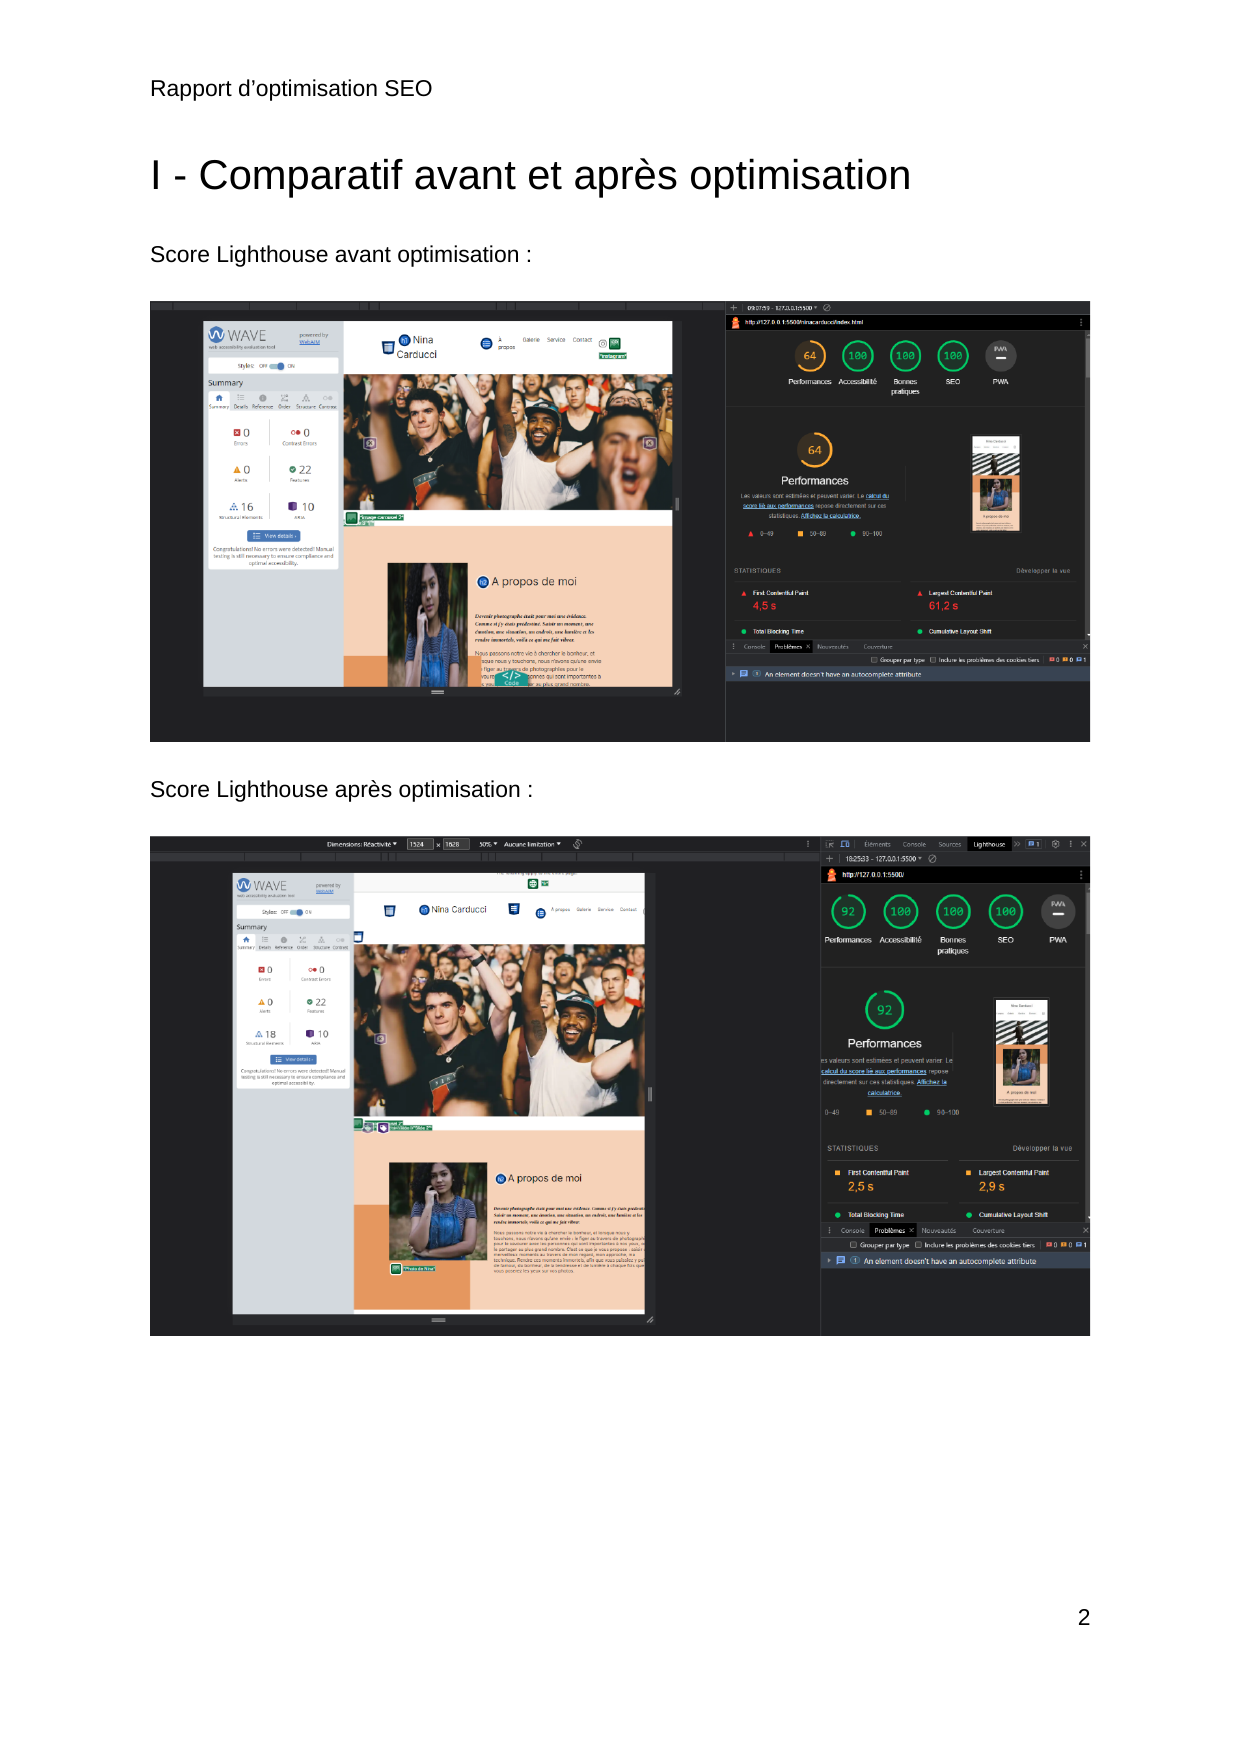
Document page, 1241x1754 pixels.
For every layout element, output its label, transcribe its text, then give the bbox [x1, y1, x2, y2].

text Score Lighthouse après optimisation : [150, 776, 1090, 802]
subtitle I - Comparatif avant et après optimisation [150, 150, 1090, 198]
text Score Lighthouse avant optimisation : [150, 241, 1090, 267]
